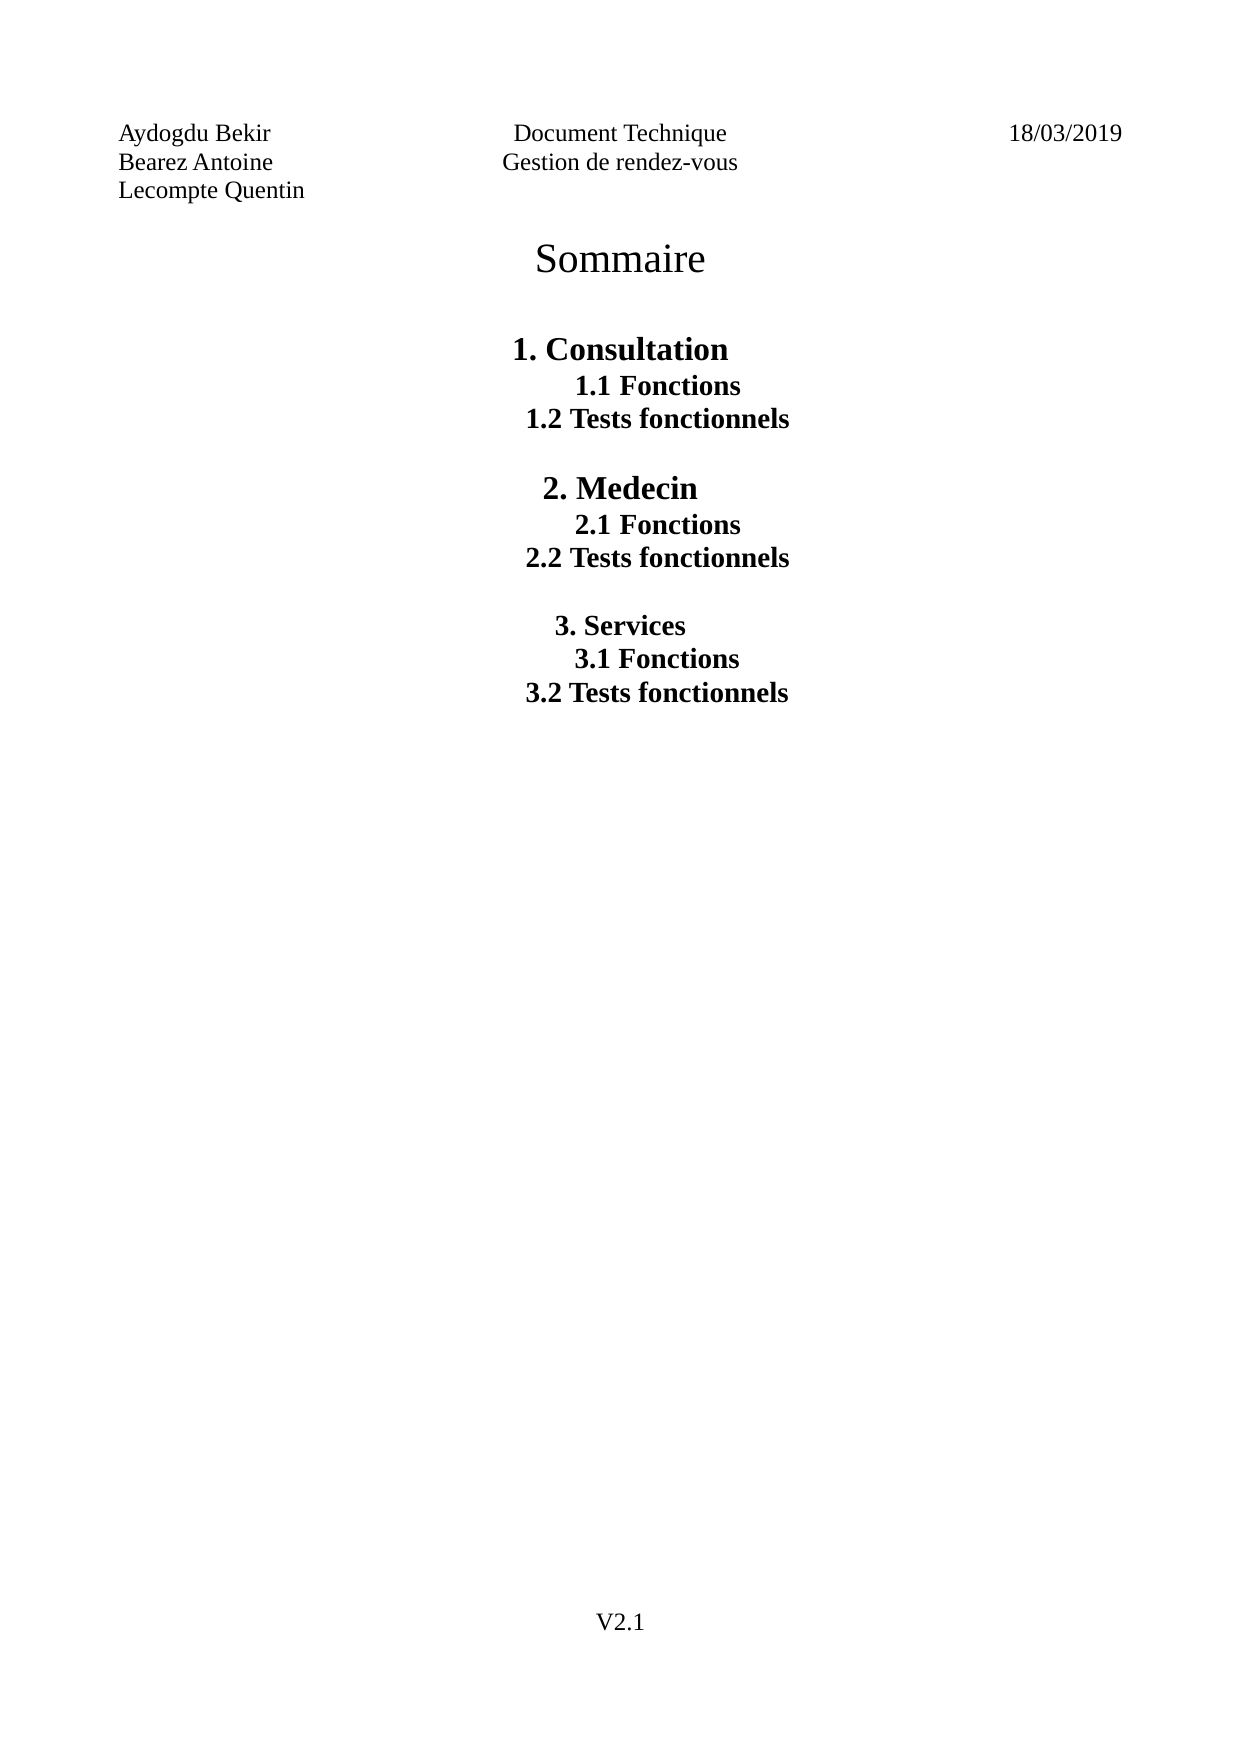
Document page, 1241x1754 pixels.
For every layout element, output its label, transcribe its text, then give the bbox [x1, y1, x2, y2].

text 3.1 Fonctions [118, 641, 1122, 675]
text 3. Services [118, 608, 1122, 641]
list Fonctions [193, 507, 1122, 541]
text 3.2 Tests fonctionnels [118, 675, 1122, 708]
text 2. Medecin [118, 469, 1122, 507]
list Fonctions [193, 368, 1122, 402]
list Tests fonctionnels [193, 402, 1122, 435]
text Sommaire [118, 234, 1122, 282]
list Tests fonctionnels [193, 541, 1122, 574]
text 1. Consultation [118, 330, 1122, 368]
